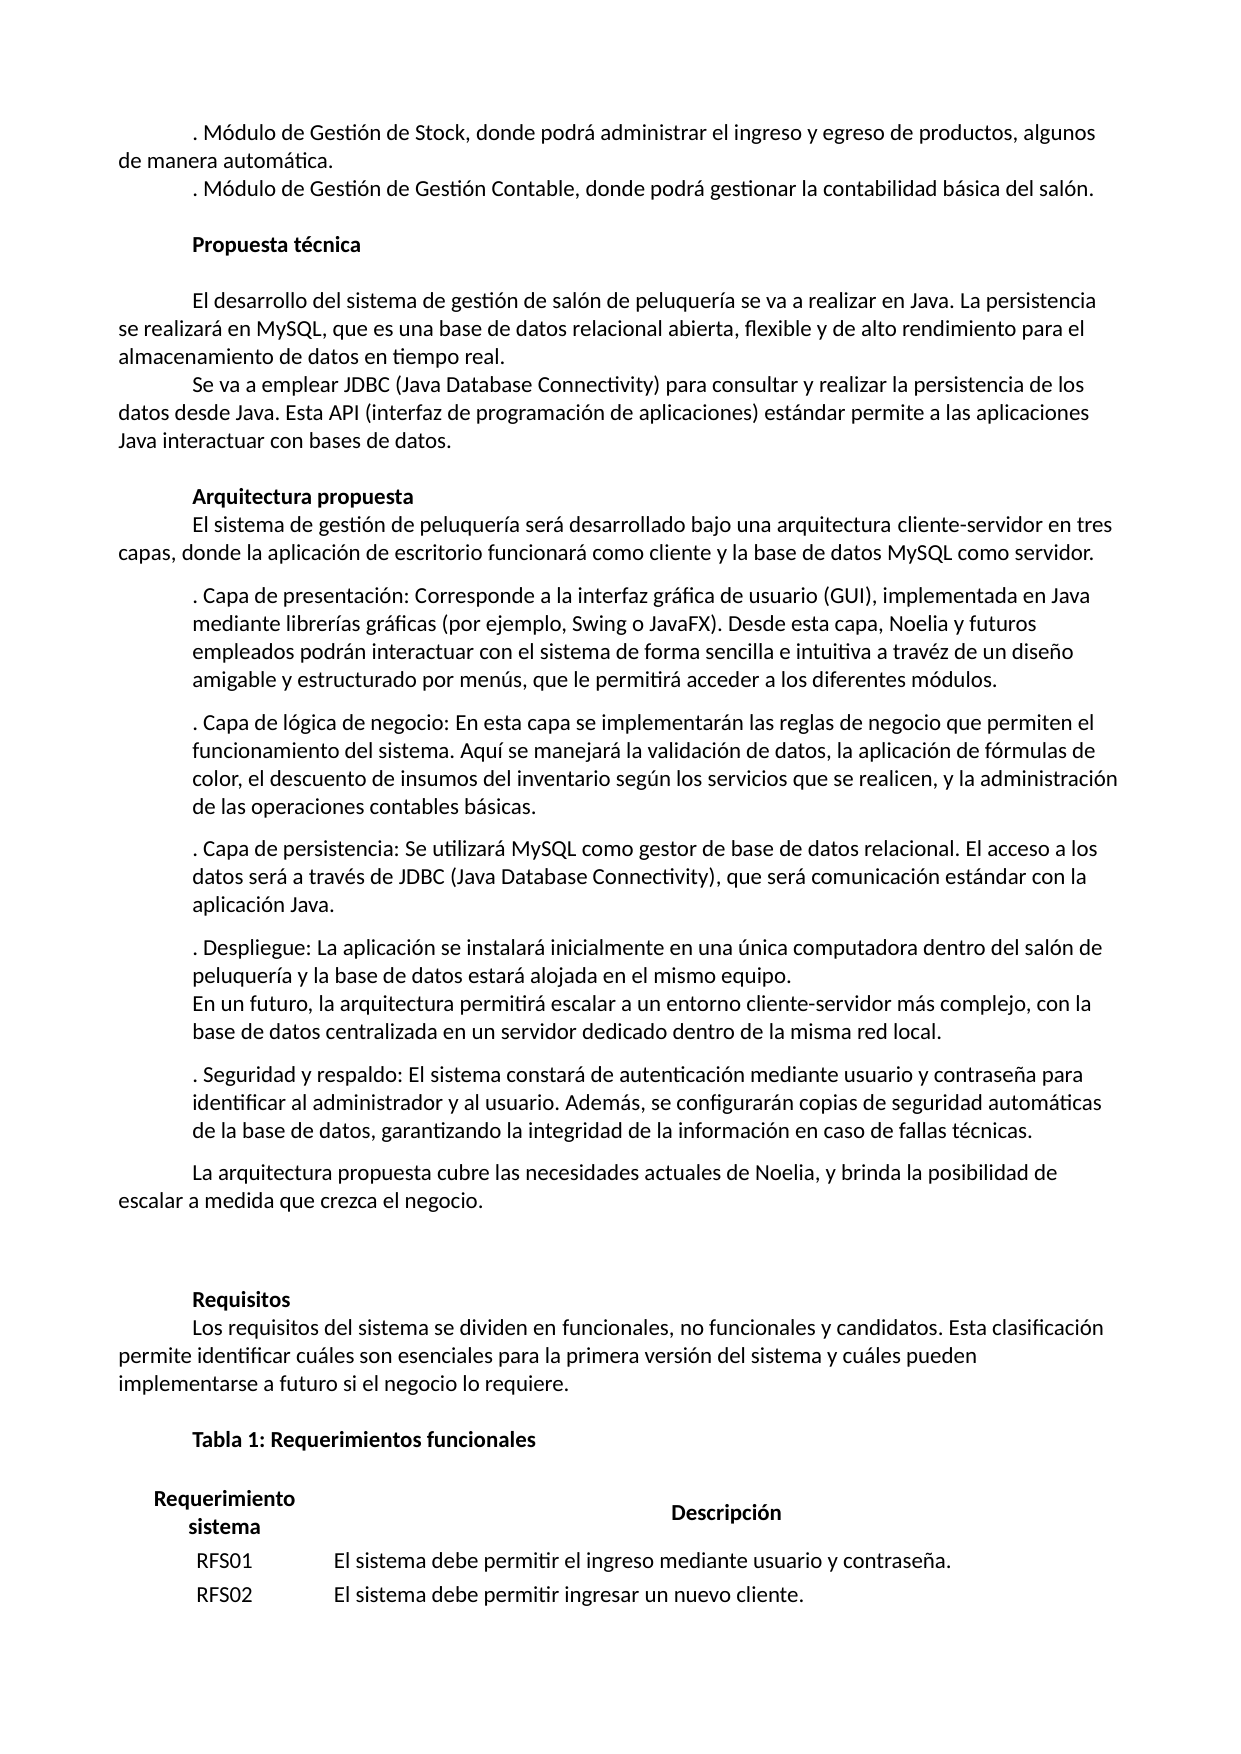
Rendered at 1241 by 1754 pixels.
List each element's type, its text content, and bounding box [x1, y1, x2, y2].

text . Módulo de Gestión de Stock, donde podrá administrar el ingreso y egreso de productos, algunos de manera automática. [118, 118, 1122, 174]
table_header Requerimiento sistema [118, 1481, 331, 1543]
table_cell RFS01 [118, 1543, 331, 1577]
text Propuesta técnica [118, 230, 1122, 258]
text Tabla 1: Requerimientos funcionales [118, 1425, 1122, 1453]
text El desarrollo del sistema de gestión de salón de peluquería se va a realizar en Java. La persistencia se realizará en MySQL, que es una base de datos relacional abierta, flexible y de alto rendimiento para el almacenamiento de datos en tiempo real. [118, 286, 1122, 370]
text . Capa de presentación: Corresponde a la interfaz gráfica de usuario (GUI), implementada en Java mediante librerías gráficas (por ejemplo, Swing o JavaFX). Desde esta capa, Noelia y futuros empleados podrán interactuar con el sistema de forma sencilla e intuitiva a travéz de un diseño amigable y estructurado por menús, que le permitirá acceder a los diferentes módulos. [192, 581, 1122, 693]
list . Despliegue: La aplicación se instalará inicialmente en una única computadora dentro del salón de peluquería y la base de datos estará alojada en el mismo equipo. En un futuro, la arquitectura permitirá escalar a un entorno cliente-servidor más complejo, con la base de datos centralizada en un servidor dedicado dentro de la misma red local. [162, 933, 1122, 1045]
text . Módulo de Gestión de Gestión Contable, donde podrá gestionar la contabilidad básica del salón. [118, 174, 1122, 202]
text La arquitectura propuesta cubre las necesidades actuales de Noelia, y brinda la posibilidad de escalar a medida que crezca el negocio. [118, 1158, 1122, 1214]
text El sistema de gestión de peluquería será desarrollado bajo una arquitectura cliente-servidor en tres capas, donde la aplicación de escritorio funcionará como cliente y la base de datos MySQL como servidor. [118, 510, 1122, 566]
text Requisitos [118, 1285, 1122, 1313]
table_cell RFS02 [118, 1577, 331, 1611]
table_cell El sistema debe permitir ingresar un nuevo cliente. [331, 1577, 1122, 1611]
text Arquitectura propuesta [118, 482, 1122, 510]
table_cell El sistema debe permitir el ingreso mediante usuario y contraseña. [331, 1543, 1122, 1577]
table_header Descripción [331, 1481, 1122, 1543]
list . Capa de lógica de negocio: En esta capa se implementarán las reglas de negocio que permiten el funcionamiento del sistema. Aquí se manejará la validación de datos, la aplicación de fórmulas de color, el descuento de insumos del inventario según los servicios que se realicen, y la administración de las operaciones contables básicas. [162, 708, 1122, 820]
text Se va a emplear JDBC (Java Database Connectivity) para consultar y realizar la persistencia de los datos desde Java. Esta API (interfaz de programación de aplicaciones) estándar permite a las aplicaciones Java interactuar con bases de datos. [118, 370, 1122, 454]
list . Capa de persistencia: Se utilizará MySQL como gestor de base de datos relacional. El acceso a los datos será a través de JDBC (Java Database Connectivity), que será comunicación estándar con la aplicación Java. [162, 834, 1122, 918]
text . Seguridad y respaldo: El sistema constará de autenticación mediante usuario y contraseña para identificar al administrador y al usuario. Además, se configurarán copias de seguridad automáticas de la base de datos, garantizando la integridad de la información en caso de fallas técnicas. [192, 1060, 1122, 1144]
text Los requisitos del sistema se dividen en funcionales, no funcionales y candidatos. Esta clasificación permite identificar cuáles son esenciales para la primera versión del sistema y cuáles pueden implementarse a futuro si el negocio lo requiere. [118, 1313, 1122, 1397]
